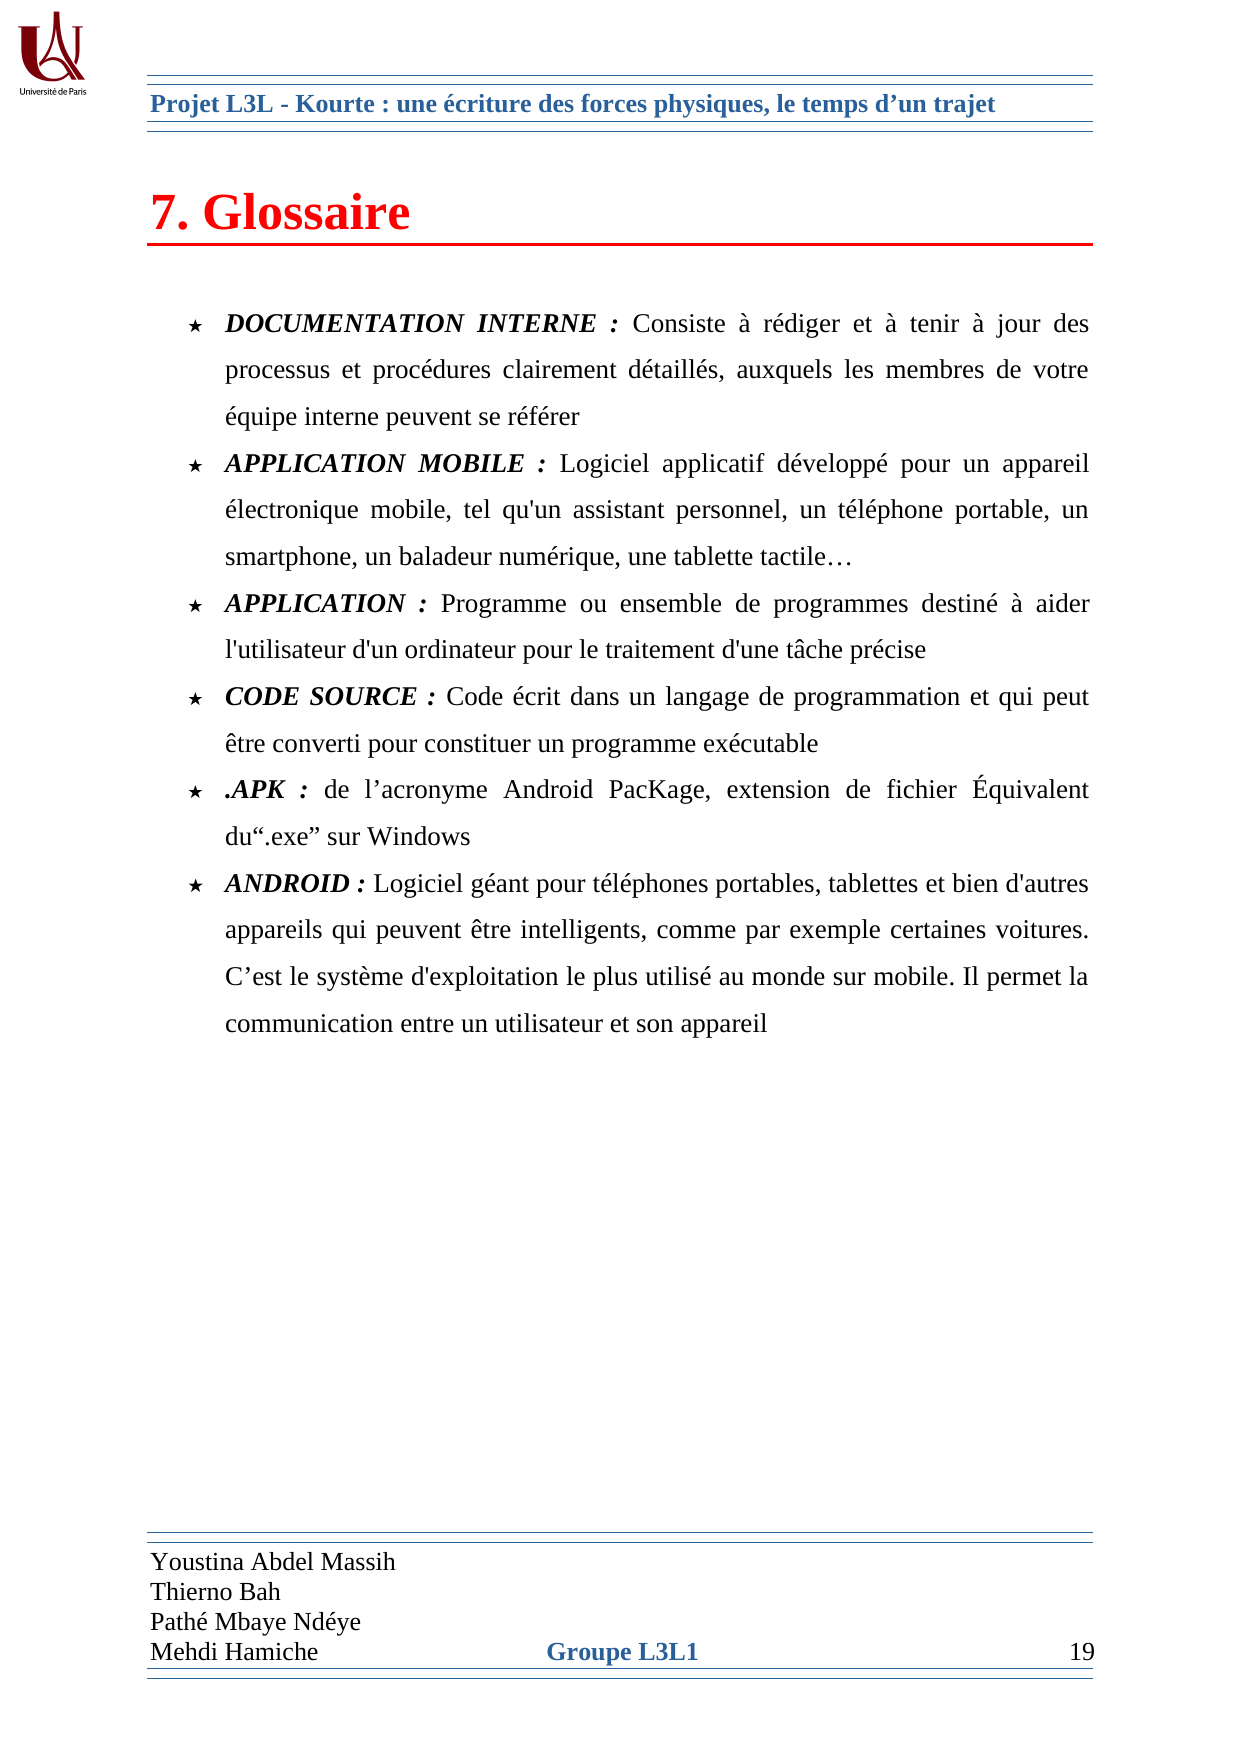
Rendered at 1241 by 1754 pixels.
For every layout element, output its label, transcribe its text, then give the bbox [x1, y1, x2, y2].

list APPLICATION MOBILE : Logiciel applicatif développé pour un appareil électronique mobile, tel qu'un assistant personnel, un téléphone portable, un smartphone, un baladeur numérique, une tablette tactile… [187, 447, 1090, 571]
subtitle 7. Glossaire [147, 178, 1093, 243]
list .APK : de l’acronyme Android PacKage, extension de fichier Équivalent du“.exe” sur Windows [187, 773, 1090, 851]
list APPLICATION : Programme ou ensemble de programmes destiné à aider l'utilisateur d'un ordinateur pour le traitement d'une tâche précise [187, 587, 1090, 664]
picture [0, 0, 101, 107]
list DOCUMENTATION INTERNE : Consiste à rédiger et à tenir à jour des processus et procédures clairement détaillés, auxquels les membres de votre équipe interne peuvent se référer [187, 307, 1090, 431]
list ANDROID : Logiciel géant pour téléphones portables, tablettes et bien d'autres appareils qui peuvent être intelligents, comme par exemple certaines voitures. C’est le système d'exploitation le plus utilisé au monde sur mobile. Il permet la communication entre un utilisateur et son appareil [187, 867, 1090, 1038]
list CODE SOURCE : Code écrit dans un langage de programmation et qui peut être converti pour constituer un programme exécutable [187, 680, 1090, 758]
